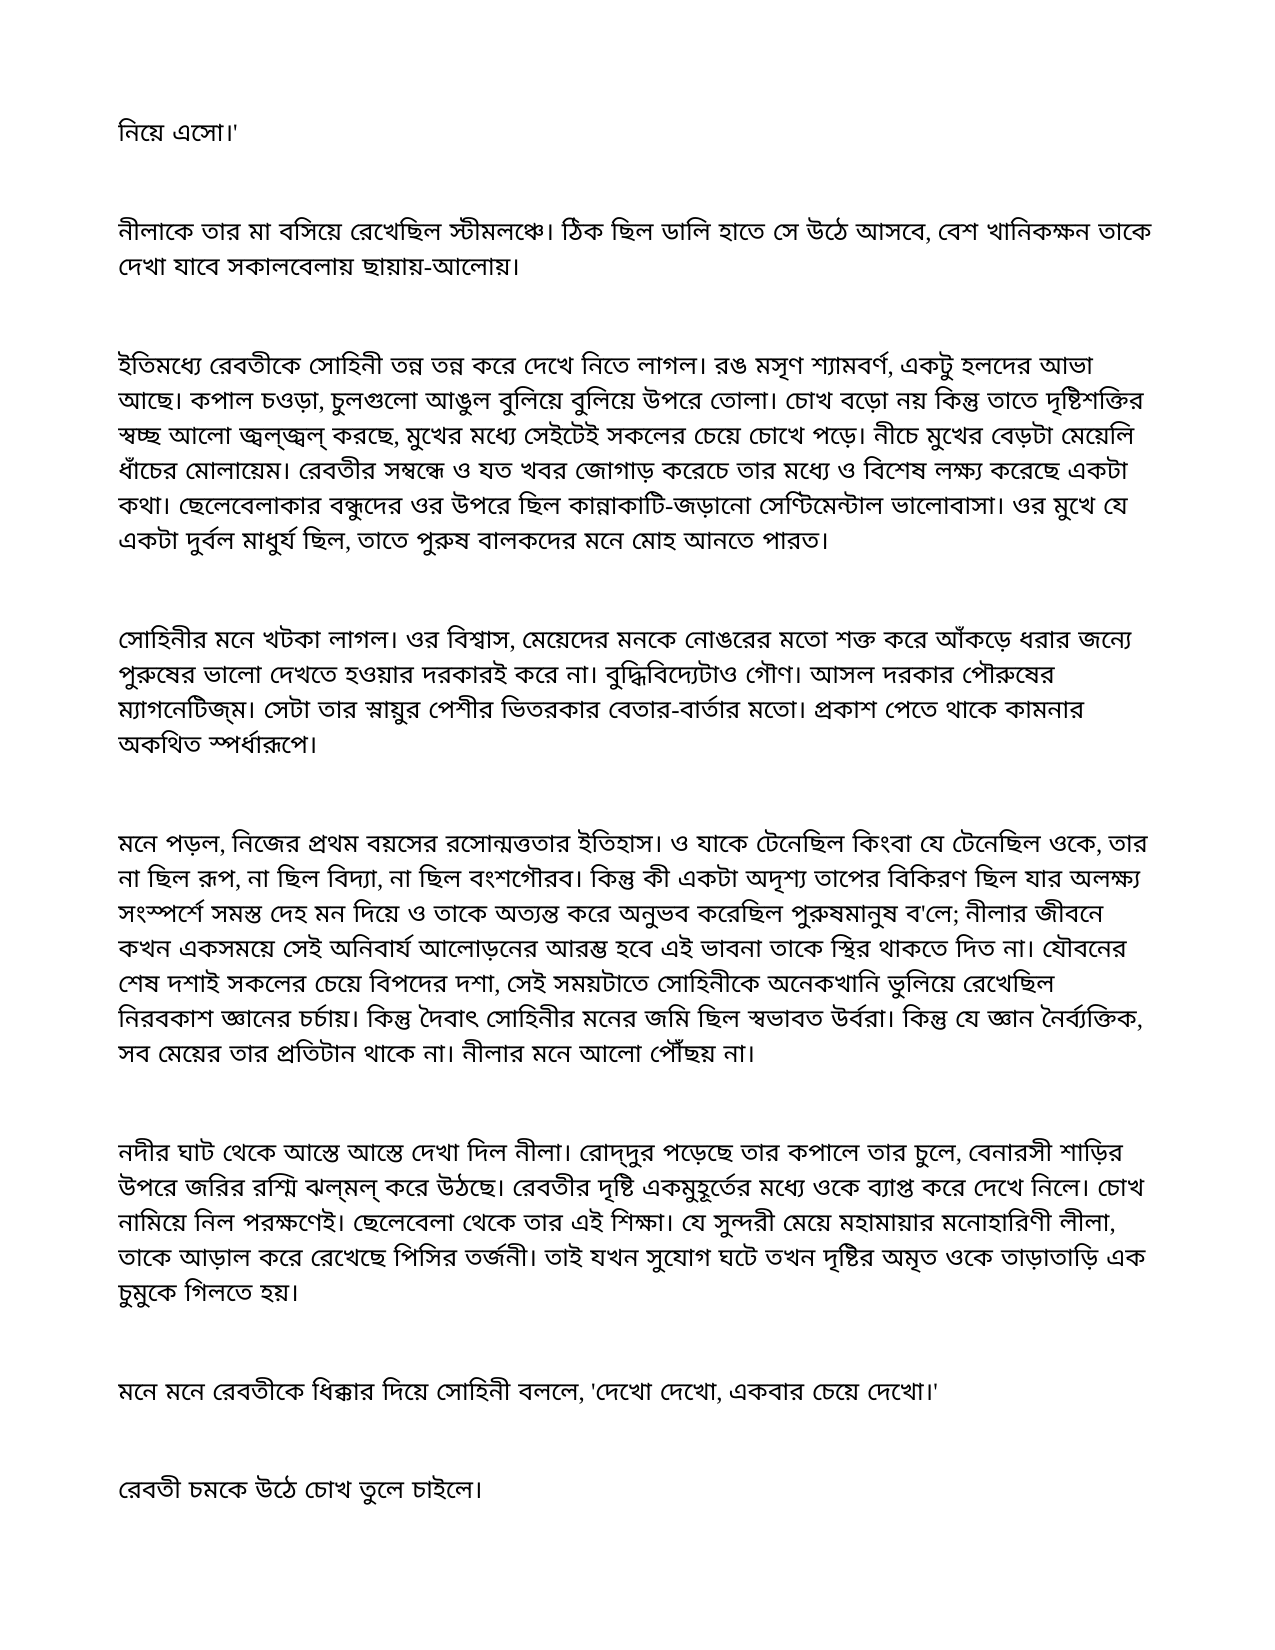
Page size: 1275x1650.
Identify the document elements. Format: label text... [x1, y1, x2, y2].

text রেবতী চমকে উঠে চোখ তুলে চাইলে। [118, 1476, 1157, 1505]
text নীলাকে তার মা বসিয়ে রেখেছিল স্টীমলঞ্চে। ঠিক ছিল ডালি হাতে সে উঠে আসবে, বেশ খানিকক্ষন তাকে দেখা যাবে সকালবেলায় ছায়ায়-আলোয়। [118, 217, 1157, 281]
text নদীর ঘাট থেকে আস্তে আস্তে দেখা দিল নীলা। রোদ্‌দুর পড়েছে তার কপালে তার চুলে, বেনারসী শাড়ির উপরে জরির রশ্মি ঝল্‌মল্‌ করে উঠছে। রেবতীর দৃষ্টি একমুহূর্তের মধ্যে ওকে ব্যাপ্ত করে দেখে নিলে। চোখ নামিয়ে নিল পরক্ষণেই। ছেলেবেলা থেকে তার এই শিক্ষা। যে সুন্দরী মেয়ে মহামায়ার মনোহারিণী লীলা, তাকে আড়াল করে রেখেছে পিসির তর্জনী। তাই যখন সুযোগ ঘটে তখন দৃষ্টির অমৃত ওকে তাড়াতাড়ি এক চুমুকে গিলতে হয়। [118, 1138, 1157, 1307]
text ইতিমধ্যে রেবতীকে সোহিনী তন্ন তন্ন করে দেখে নিতে লাগল। রঙ মসৃণ শ্যামবর্ণ, একটু হলদের আভা আছে। কপাল চওড়া, চুলগুলো আঙুল বুলিয়ে বুলিয়ে উপরে তোলা। চোখ বড়ো নয় কিন্তু তাতে দৃষ্টিশক্তির স্বচ্ছ আলো জ্বল্‌জ্বল্‌ করছে, মুখের মধ্যে সেইটেই সকলের চেয়ে চোখে পড়ে। নীচে মুখের বেড়টা মেয়েলি ধাঁচের মোলায়েম। রেবতীর সম্বন্ধে ও যত খবর জোগাড় করেচে তার মধ্যে ও বিশেষ লক্ষ্য করেছে একটা কথা। ছেলেবেলাকার বন্ধুদের ওর উপরে ছিল কান্নাকাটি-জড়ানো সেণ্টিমেন্টাল ভালোবাসা। ওর মুখে যে একটা দুর্বল মাধুর্য ছিল, তাতে পুরুষ বালকদের মনে মোহ আনতে পারত। [118, 351, 1157, 555]
text নিয়ে এসো।' [118, 118, 1157, 147]
text সোহিনীর মনে খটকা লাগল। ওর বিশ্বাস, মেয়েদের মনকে নোঙরের মতো শক্ত করে আঁকড়ে ধরার জন্যে পুরুষের ভালো দেখতে হওয়ার দরকারই করে না। বুদ্ধিবিদ্যেটাও গৌণ। আসল দরকার পৌরুষের ম্যাগনেটিজ্‌ম। সেটা তার স্নায়ুর পেশীর ভিতরকার বেতার-বার্তার মতো। প্রকাশ পেতে থাকে কামনার অকথিত স্পর্ধারূপে। [118, 625, 1157, 759]
text মনে পড়ল, নিজের প্রথম বয়সের রসোন্মত্ততার ইতিহাস। ও যাকে টেনেছিল কিংবা যে টেনেছিল ওকে, তার না ছিল রূপ, না ছিল বিদ্যা, না ছিল বংশগৌরব। কিন্তু কী একটা অদৃশ্য তাপের বিকিরণ ছিল যার অলক্ষ্য সংস্পর্শে সমস্ত দেহ মন দিয়ে ও তাকে অত্যন্ত করে অনুভব করেছিল পুরুষমানুষ ব'লে; নীলার জীবনে কখন একসময়ে সেই অনিবার্য আলোড়নের আরম্ভ হবে এই ভাবনা তাকে স্থির থাকতে দিত না। যৌবনের শেষ দশাই সকলের চেয়ে বিপদের দশা, সেই সময়টাতে সোহিনীকে অনেকখানি ভুলিয়ে রেখেছিল নিরবকাশ জ্ঞানের চর্চায়। কিন্তু দৈবাৎ সোহিনীর মনের জমি ছিল স্বভাবত উর্বরা। কিন্তু যে জ্ঞান নৈর্ব্যক্তিক, সব মেয়ের তার প্রতিটান থাকে না। নীলার মনে আলো পৌঁছয় না। [118, 829, 1157, 1068]
text মনে মনে রেবতীকে ধিক্কার দিয়ে সোহিনী বললে, 'দেখো দেখো, একবার চেয়ে দেখো।' [118, 1377, 1157, 1406]
